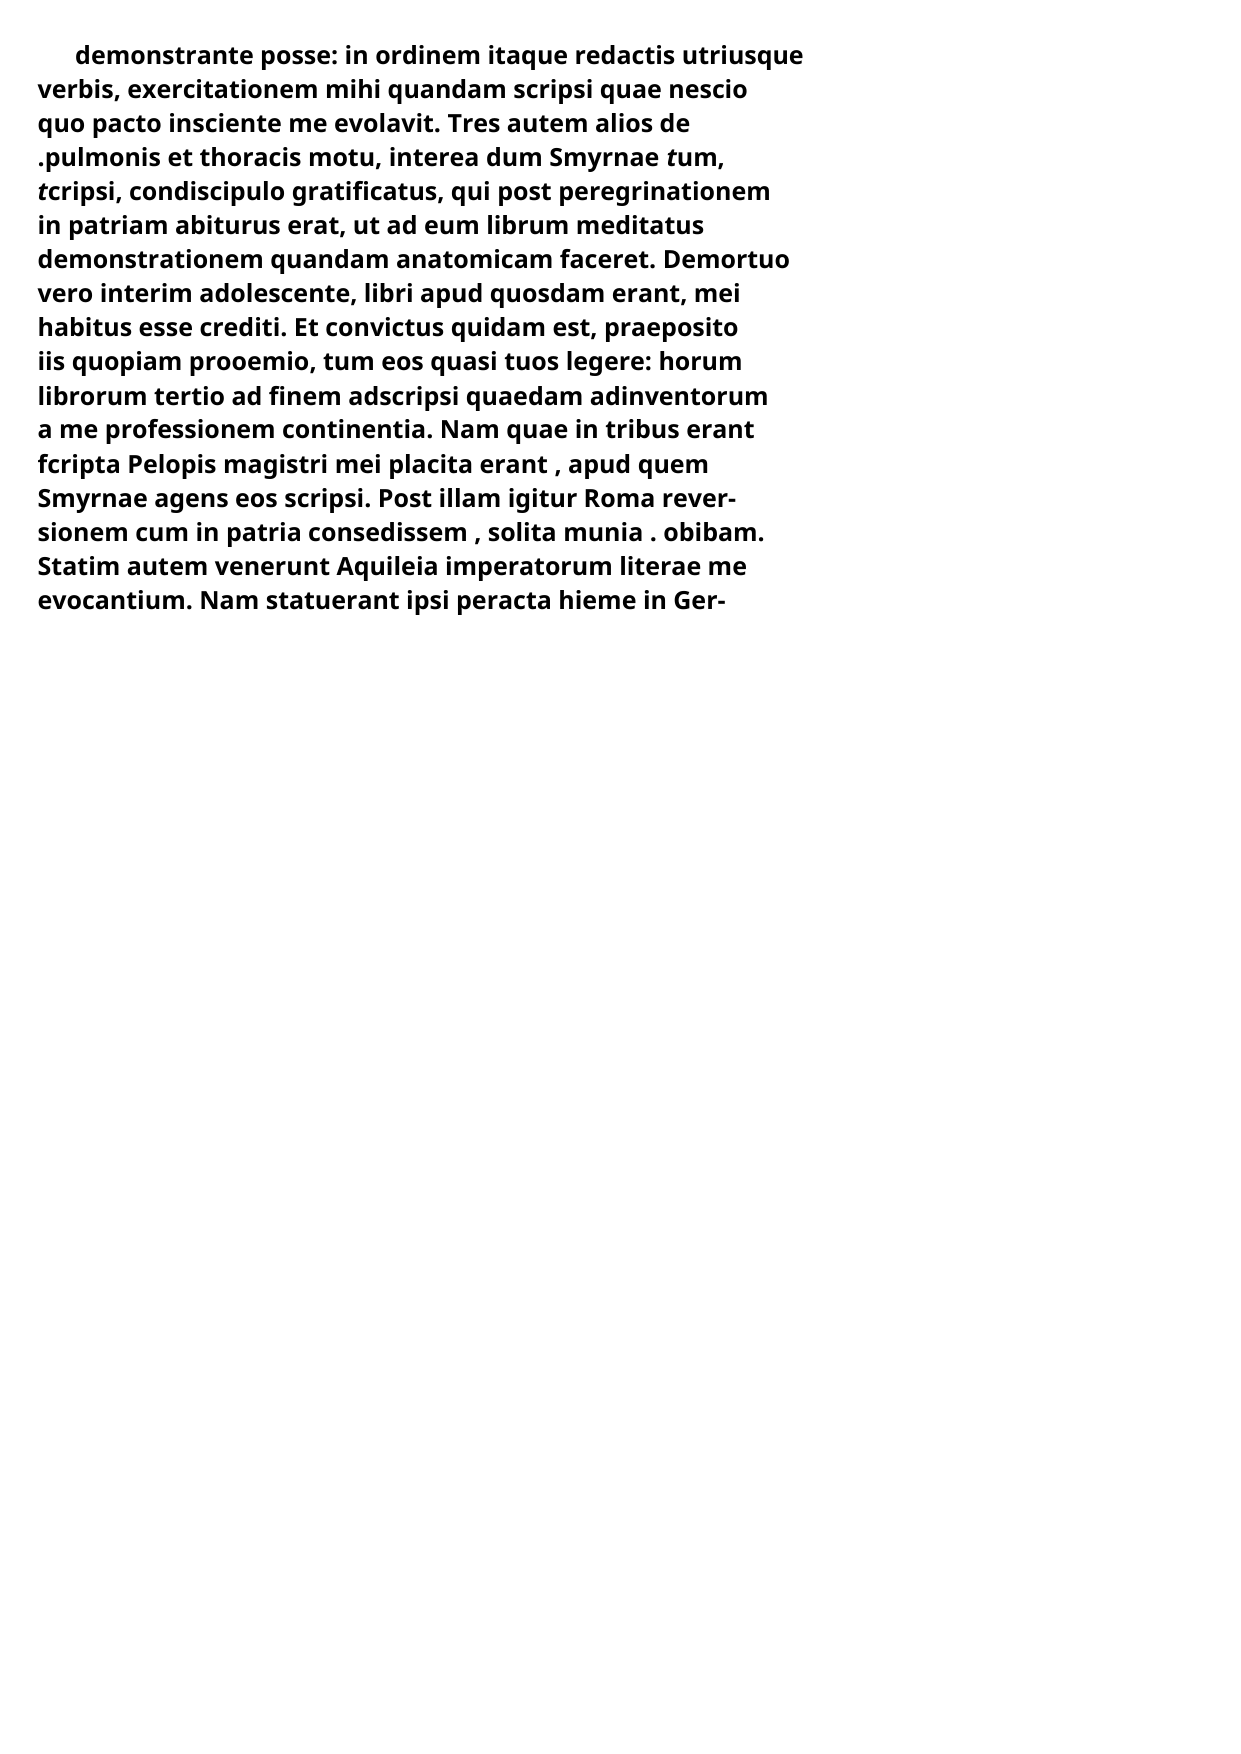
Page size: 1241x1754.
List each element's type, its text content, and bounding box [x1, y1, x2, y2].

text demonstrante posse: in ordinem itaque redactis utriusque verbis, exercitationem mihi quandam scripsi quae nescio quo pacto insciente me evolavit. Tres autem alios de .pulmonis et thoracis motu, interea dum Smyrnae tum, tcripsi, condiscipulo gratificatus, qui post peregrinationem in patriam abiturus erat, ut ad eum librum meditatus demonstrationem quandam anatomicam faceret. Demortuo vero interim adolescente, libri apud quosdam erant, mei habitus esse crediti. Et convictus quidam est, praeposito iis quopiam prooemio, tum eos quasi tuos legere: horum librorum tertio ad finem adscripsi quaedam adinventorum a me professionem continentia. Nam quae in tribus erant fcripta Pelopis magistri mei placita erant , apud quem Smyrnae agens eos scripsi. Post illam igitur Roma rever- sionem cum in patria consedissem , solita munia . obibam. Statim autem venerunt Aquileia imperatorum literae me evocantium. Nam statuerant ipsi peracta hieme in Ger- [37, 37, 1203, 617]
